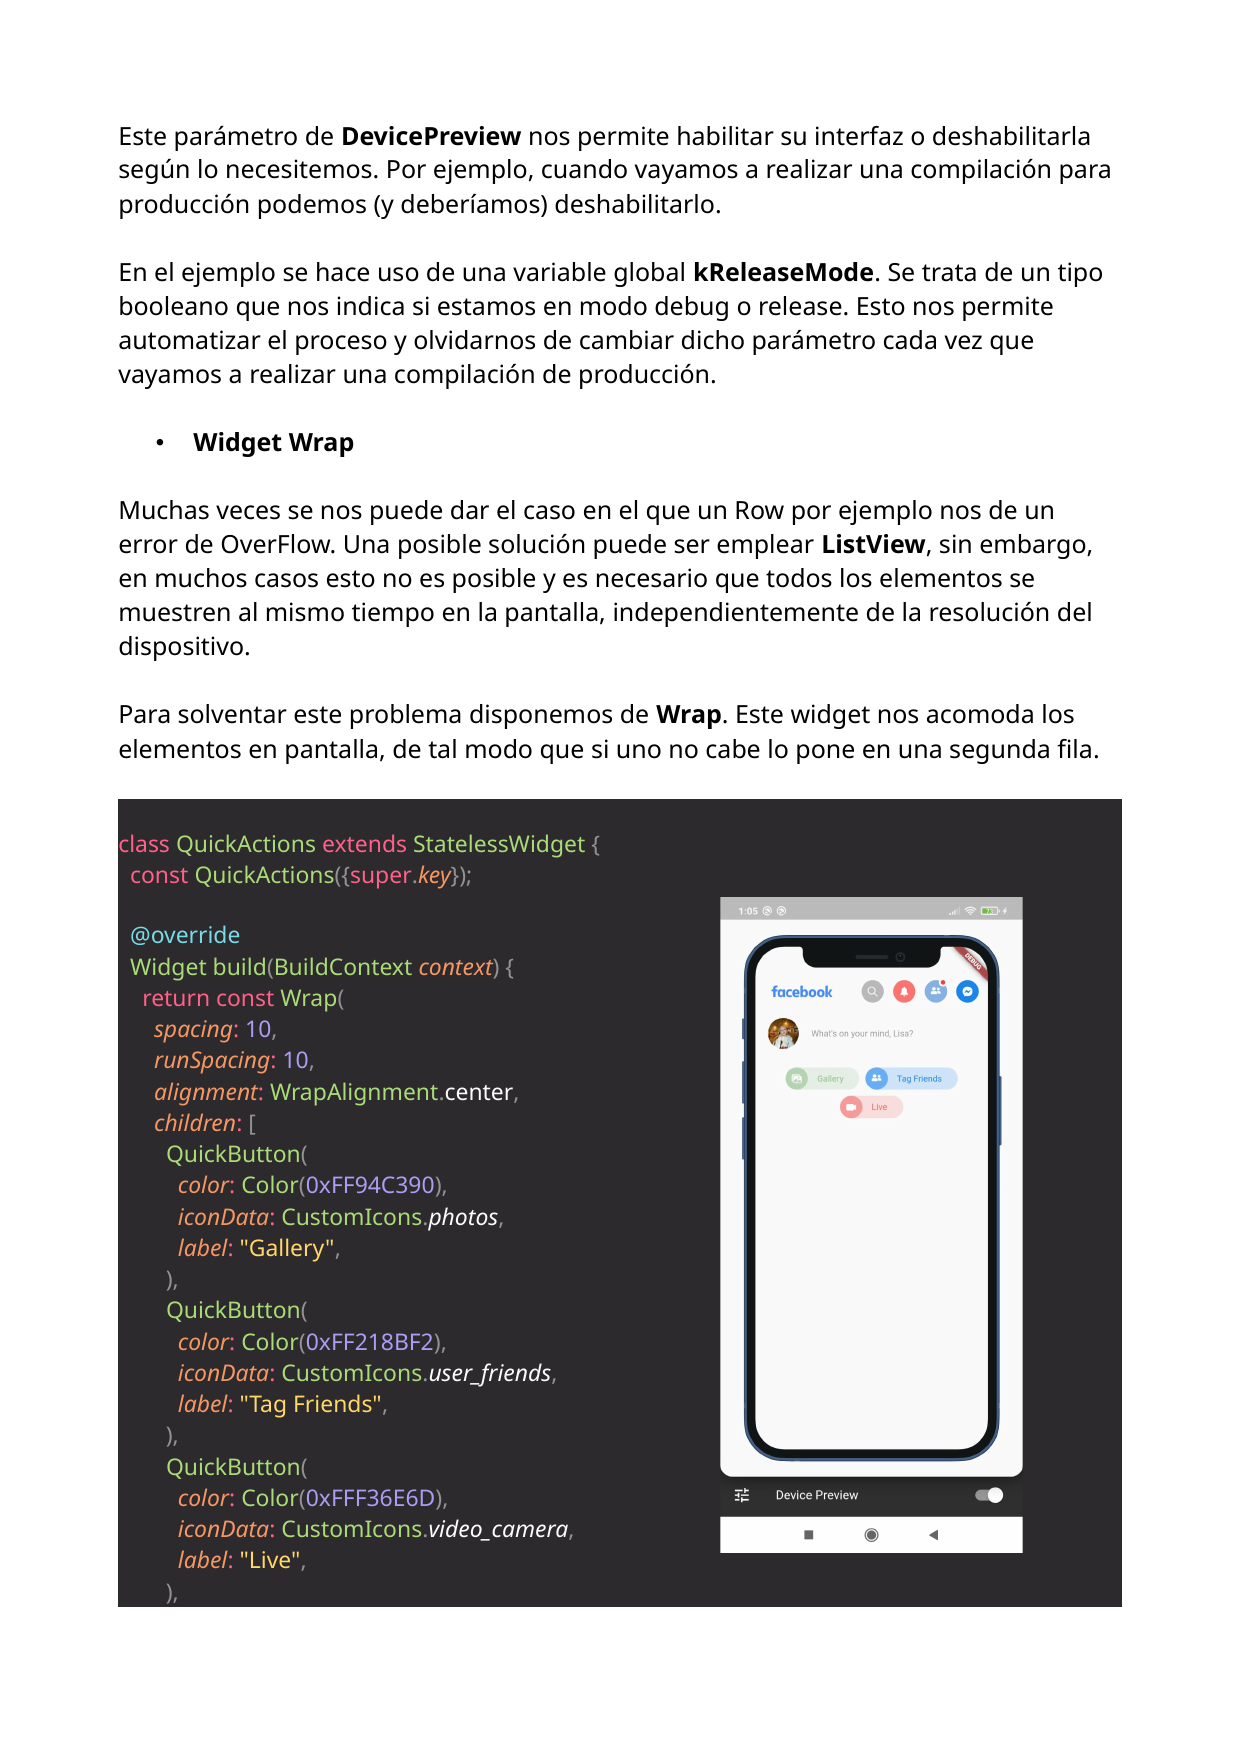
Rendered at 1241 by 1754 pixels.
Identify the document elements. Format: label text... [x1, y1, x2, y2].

list Widget Wrap [156, 425, 1122, 459]
text Muchas veces se nos puede dar el caso en el que un Row por ejemplo nos de un error de OverFlow. Una posible solución puede ser emplear ListView, sin embargo, en muchos casos esto no es posible y es necesario que todos los elementos se muestren al mismo tiempo en la pantalla, independientemente de la resolución del dispositivo. [118, 493, 1122, 663]
text En el ejemplo se hace uso de una variable global kReleaseMode. Se trata de un tipo booleano que nos indica si estamos en modo debug o release. Esto nos permite automatizar el proceso y olvidarnos de cambiar dicho parámetro cada vez que vayamos a realizar una compilación de producción. [118, 254, 1122, 391]
text Para solventar este problema disponemos de Wrap. Este widget nos acomoda los elementos en pantalla, de tal modo que si uno no cabe lo pone en una segunda fila. [118, 697, 1122, 765]
text Este parámetro de DevicePreview nos permite habilitar su interfaz o deshabilitarla según lo necesitemos. Por ejemplo, cuando vayamos a realizar una compilación para producción podemos (y deberíamos) deshabilitarlo. [118, 118, 1122, 220]
picture [720, 897, 1023, 1553]
text class QuickActions extends StatelessWidget { const QuickActions({super.key}); @override Widget build(BuildContext context) { return const Wrap( spacing: 10, runSpacing: 10, alignment: WrapAlignment.center, children: [ QuickButton( color: Color(0xFF94C390), iconData: CustomIcons.photos, label: "Gallery", ), QuickButton( color: Color(0xFF218BF2), iconData: CustomIcons.user_friends, label: "Tag Friends", ), QuickButton( color: Color(0xFFF36E6D), iconData: CustomIcons.video_camera, label: "Live", ), [118, 799, 1122, 1607]
